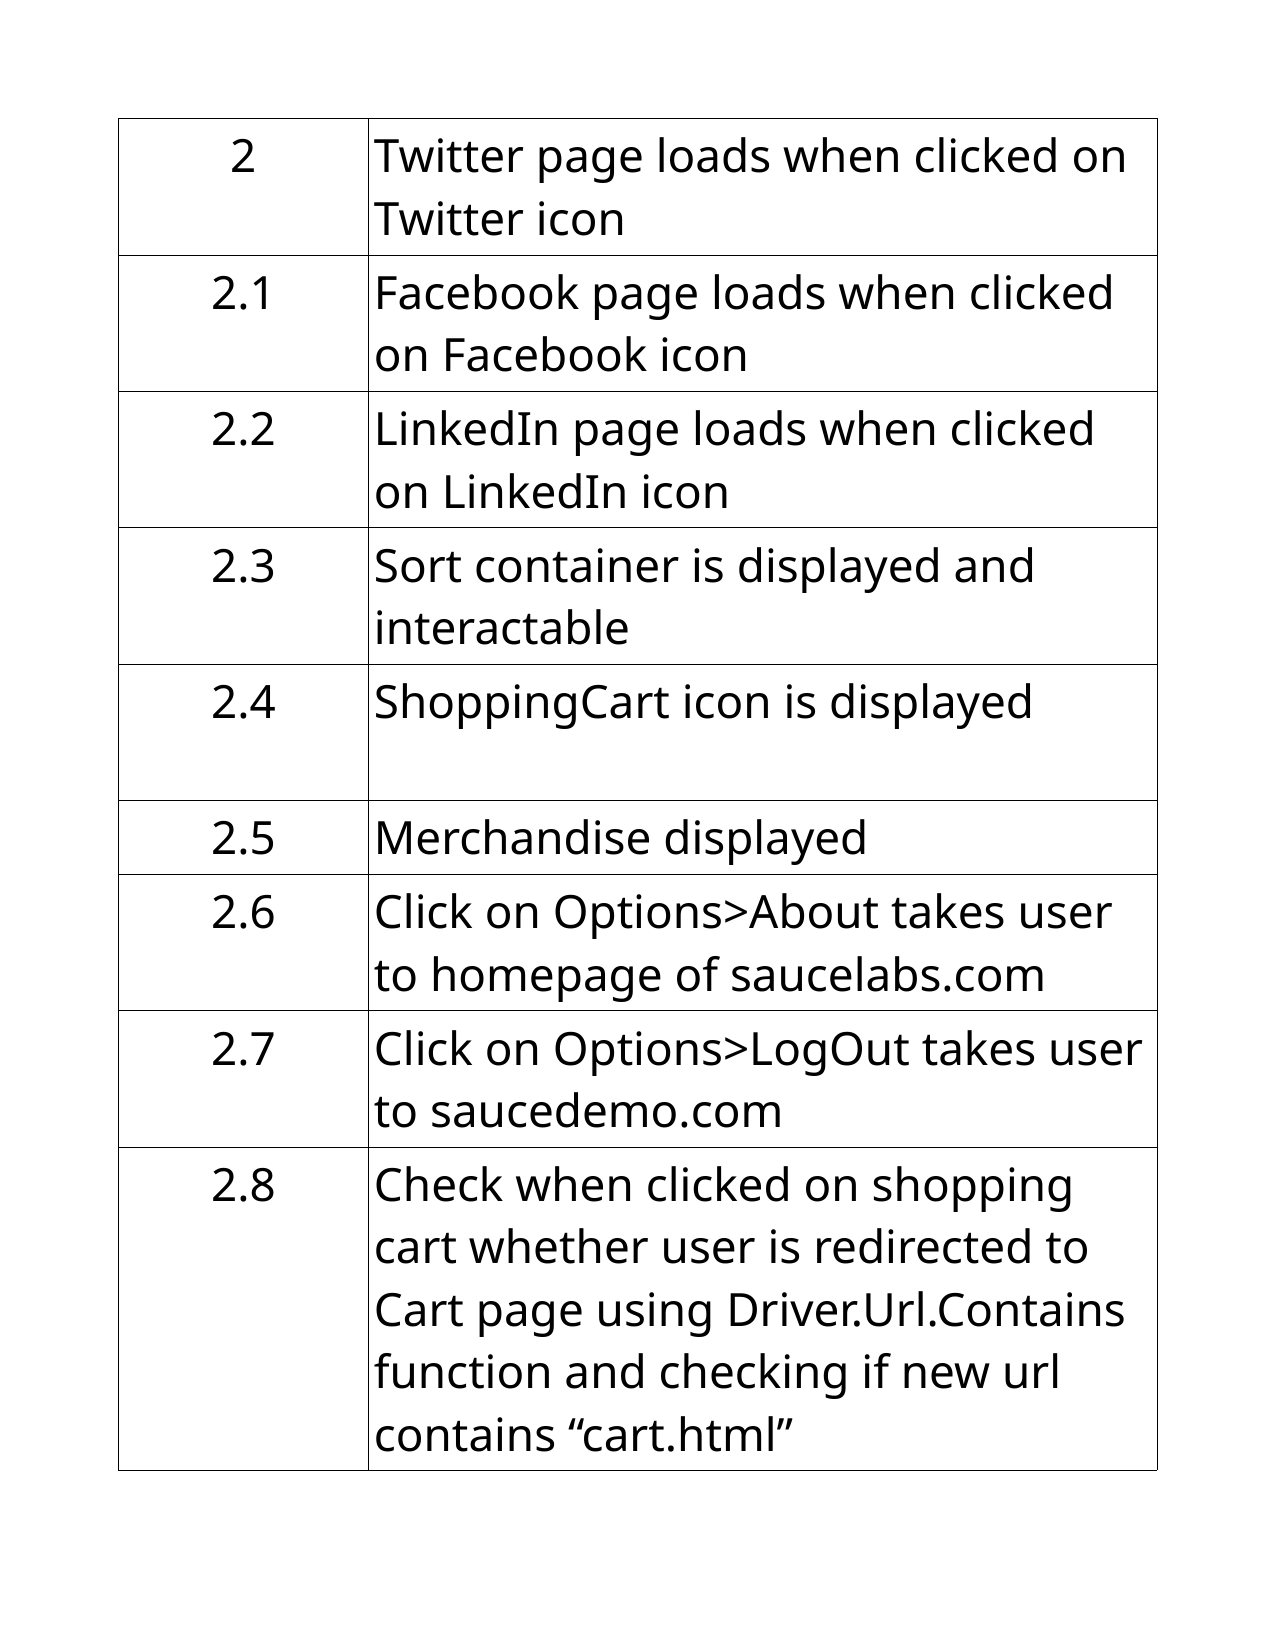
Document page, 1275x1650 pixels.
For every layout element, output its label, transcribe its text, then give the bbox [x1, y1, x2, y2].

table_cell Twitter page loads when clicked on Twitter icon [369, 119, 1157, 254]
table_cell LinkedIn page loads when clicked on LinkedIn icon [369, 392, 1157, 527]
table_cell 2.6 [119, 875, 368, 1010]
table_cell 2.8 [119, 1148, 368, 1470]
table_cell ShoppingCart icon is displayed [369, 665, 1157, 800]
table_cell 2.4 [119, 665, 368, 800]
table_cell 2.3 [119, 528, 368, 663]
table_cell Facebook page loads when clicked on Facebook icon [369, 256, 1157, 391]
table_cell Check when clicked on shopping cart whether user is redirected to Cart page using Driver.Url.Contains function and checking if new url contains “cart.html” [369, 1148, 1157, 1470]
table_cell Click on Options>LogOut takes user to saucedemo.com [369, 1011, 1157, 1147]
table_cell 2.2 [119, 392, 368, 527]
table_cell 2.7 [119, 1011, 368, 1147]
table_cell 2.1 [119, 256, 368, 391]
table_header 2.5 [119, 801, 368, 874]
table_cell 2 [119, 119, 368, 254]
table_cell Click on Options>About takes user to homepage of saucelabs.com [369, 875, 1157, 1010]
table_header Merchandise displayed [369, 801, 1157, 874]
table_cell Sort container is displayed and interactable [369, 528, 1157, 663]
